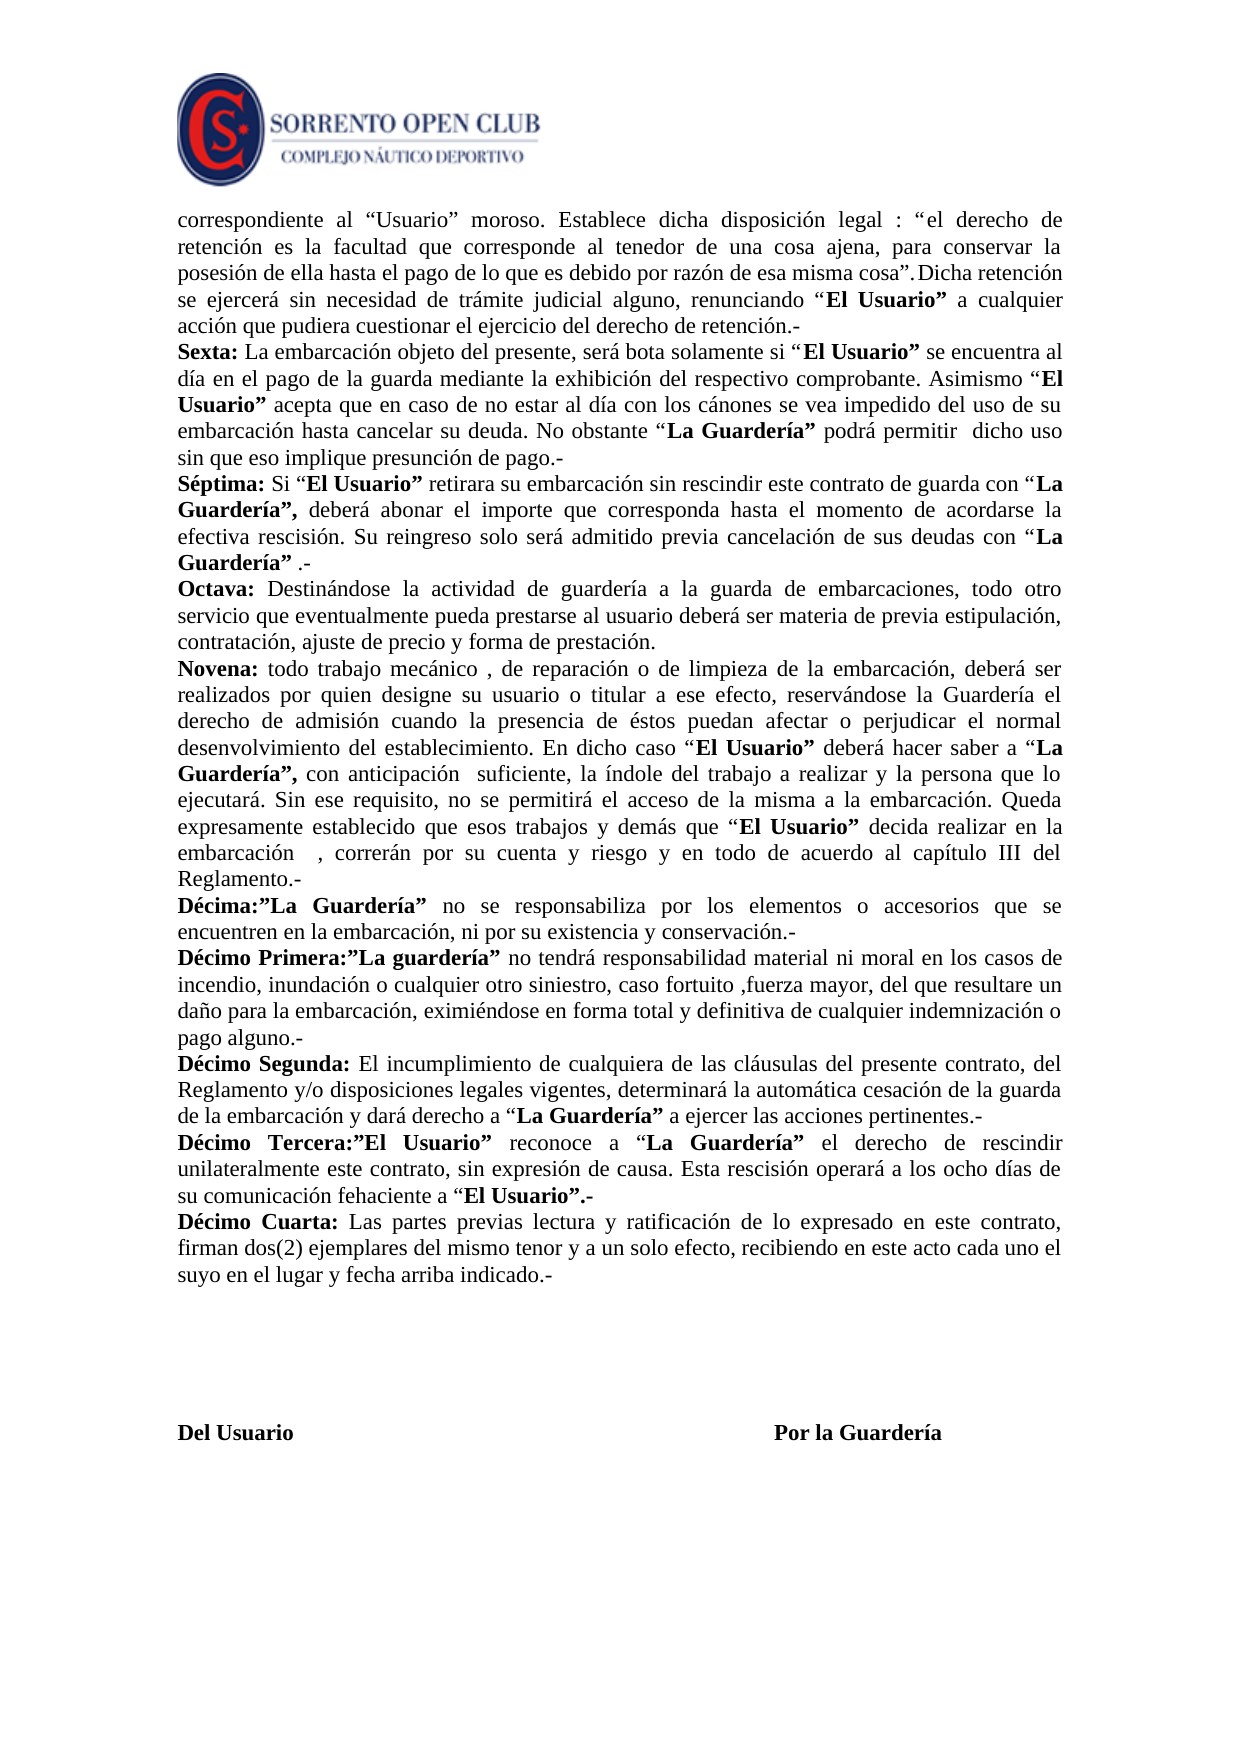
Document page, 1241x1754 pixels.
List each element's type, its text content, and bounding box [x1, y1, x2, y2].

text Décimo Segunda: El incumplimiento de cualquiera de las cláusulas del presente contrato, del Reglamento y/o disposiciones legales vigentes, determinará la automática cesación de la guarda de la embarcación y dará derecho a “La Guardería” a ejercer las acciones pertinentes.- [177, 1050, 1063, 1129]
text Décimo Cuarta: Las partes previas lectura y ratificación de lo expresado en este contrato, firman dos(2) ejemplares del mismo tenor y a un solo efecto, recibiendo en este acto cada uno el suyo en el lugar y fecha arriba indicado.- [177, 1208, 1063, 1287]
text Novena: todo trabajo mecánico , de reparación o de limpieza de la embarcación, deberá ser realizados por quien designe su usuario o titular a ese efecto, reservándose la Guardería el derecho de admisión cuando la presencia de éstos puedan afectar o perjudicar el normal desenvolvimiento del establecimiento. En dicho caso “El Usuario” deberá hacer saber a “La Guardería”, con anticipación suficiente, la índole del trabajo a realizar y la persona que lo ejecutará. Sin ese requisito, no se permitirá el acceso de la misma a la embarcación. Queda expresamente establecido que esos trabajos y demás que “El Usuario” decida realizar en la embarcación , correrán por su cuenta y riesgo y en todo de acuerdo al capítulo III del Reglamento.- [177, 654, 1063, 892]
text Del Usuario Por la Guardería [177, 1419, 1063, 1445]
text Décimo Tercera:”El Usuario” reconoce a “La Guardería” el derecho de rescindir unilateralmente este contrato, sin expresión de causa. Esta rescisión operará a los ocho días de su comunicación fehaciente a “El Usuario”.- [177, 1129, 1063, 1208]
text Octava: Destinándose la actividad de guardería a la guarda de embarcaciones, todo otro servicio que eventualmente pueda prestarse al usuario deberá ser materia de previa estipulación, contratación, ajuste de precio y forma de prestación. [177, 576, 1063, 654]
picture [177, 73, 567, 207]
text Séptima: Si “El Usuario” retirara su embarcación sin rescindir este contrato de guarda con “La Guardería”, deberá abonar el importe que corresponda hasta el momento de acordarse la efectiva rescisión. Su reingreso solo será admitido previa cancelación de sus deudas con “La Guardería” .- [177, 470, 1063, 576]
text Décimo Primera:”La guardería” no tendrá responsabilidad material ni moral en los casos de incendio, inundación o cualquier otro siniestro, caso fortuito ,fuerza mayor, del que resultare un daño para la embarcación, eximiéndose en forma total y definitiva de cualquier indemnización o pago alguno.- [177, 944, 1063, 1050]
text Sexta: La embarcación objeto del presente, será bota solamente si “El Usuario” se encuentra al día en el pago de la guarda mediante la exhibición del respectivo comprobante. Asimismo “El Usuario” acepta que en caso de no estar al día con los cánones se vea impedido del uso de su embarcación hasta cancelar su deuda. No obstante “La Guardería” podrá permitir dicho uso sin que eso implique presunción de pago.- [177, 338, 1063, 470]
text Décima:”La Guardería” no se responsabiliza por los elementos o accesorios que se encuentren en la embarcación, ni por su existencia y conservación.- [177, 892, 1063, 944]
text Quinta: El presente contrato tendrá una vigencia de 90 días a partir del día 01 de marzo de 2016, quedando prorrogado automáticamente por lapsos idénticos hasta que alguna de las partes ponga fin al mismo. En este caso,”La Guardería” deberá informarlo en forma fehaciente con 30 días de anticipación al vencimiento del período en curso y “El Usuario” con quince días de antelación a dicho vencimiento. ”El Usuario” se obliga a pagar un canon de pesos Son pesos: dos mil trecientos cuarenta y cuatro con cincuenta centavos ($<o.amount_total>) mensuales, por mes adelantado, del 1 al 10 de cada período, en José Hernández 742 de Rosario, o en el lugar que “La Guarderia” indique. Si el pago no se realizara en dinero efectivo, solo se considerara período cancelado en el momento de acreditación o cobro de los valores entregados. La falta de pago en el término estipulado producirá automáticamente la mora de la obligación sin necesidad de intimación previa, ni judicial ni extrajudicial. Producida esta, “La Guardería” se reserva el derecho de optar por: A) Tener por rescindido automáticamente el contrato y dar de baja a “El Usuario” de inmediato, o B) exigir el pago con mas de un interés igual a dos veces y media según la tasa de descuento de documentos a treinta días que percibe el Banco de la Nación Argentina, con mas un tres por ciento en concepto de gastos administrativos y un dos por ciento en concepto de gestión de cobranza. De persistir los cumplimientos durante tres (3) meses, el contrato quedará definitivamente resuelto, sin necesidad de notificación alguna, teniendo derecho “La Guardería” a retirar la embarcación y depositarla por cuenta y cargo del titular en el lugar que ella disponga y poder ejercer el derecho de retención hasta la cancelación de todas las deudas, incluso las del depósito, conforme a lo dispuesto por el art.3939 y siguientes del Código Civil, sobre la embarcación que ocupare la amarra, parcela o cuna correspondiente al “Usuario” moroso. Establece dicha disposición legal : “el derecho de retención es la facultad que corresponde al tenedor de una cosa ajena, para conservar la posesión de ella hasta el pago de lo que es debido por razón de esa misma cosa”.Dicha retención se ejercerá sin necesidad de trámite judicial alguno, renunciando “El Usuario” a cualquier acción que pudiera cuestionar el ejercicio del derecho de retención.- [177, 207, 1063, 338]
